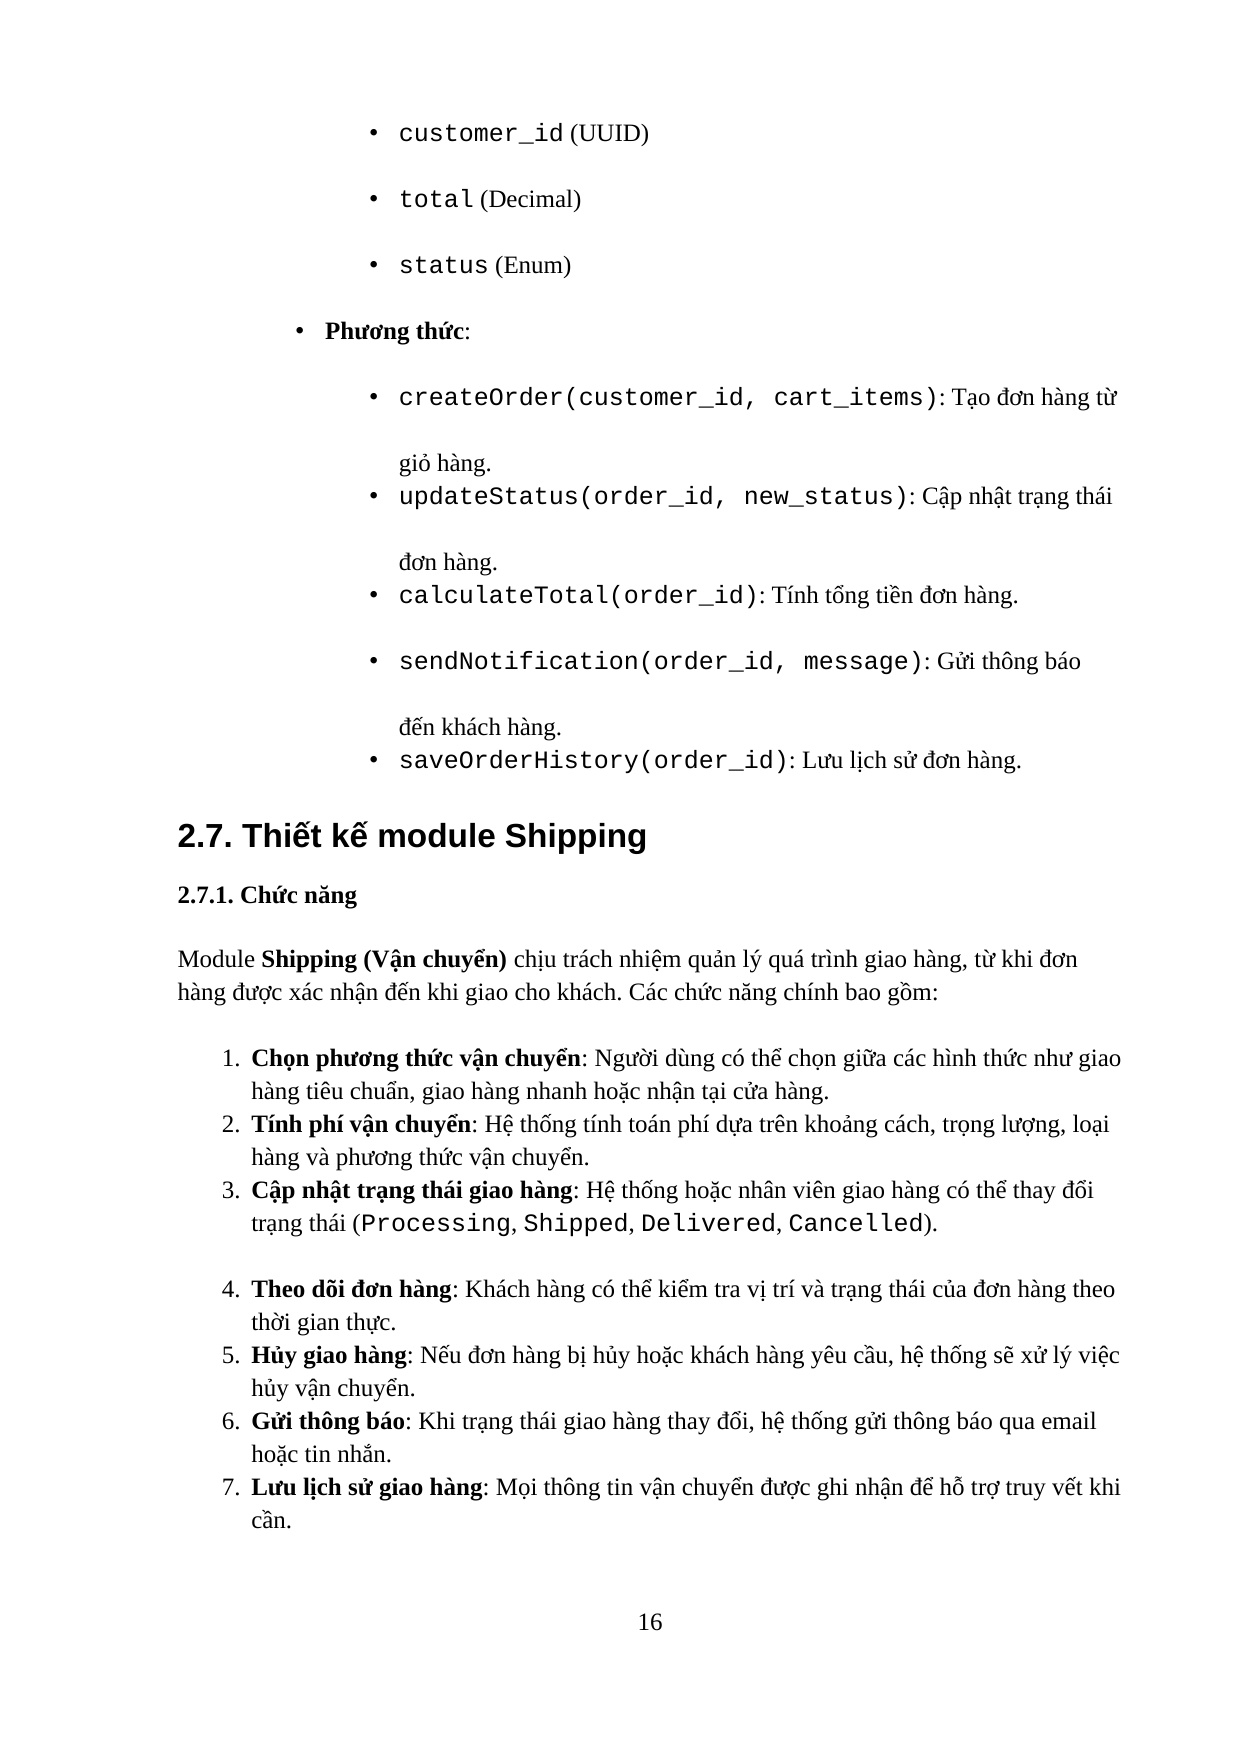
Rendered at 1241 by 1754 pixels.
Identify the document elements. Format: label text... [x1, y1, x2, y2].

list Chọn phương thức vận chuyển: Người dùng có thể chọn giữa các hình thức như giao hàng tiêu chuẩn, giao hàng nhanh hoặc nhận tại cửa hàng. [222, 1024, 1122, 1104]
subtitle 2.7. Thiết kế module Shipping [177, 816, 1122, 855]
list createOrder(customer_id, cart_items): Tạo đơn hàng từ giỏ hàng. [369, 364, 1122, 477]
list Theo dõi đơn hàng: Khách hàng có thể kiểm tra vị trí và trạng thái của đơn hàng theo thời gian thực. [222, 1243, 1122, 1336]
list Gửi thông báo: Khi trạng thái giao hàng thay đổi, hệ thống gửi thông báo qua email hoặc tin nhắn. [222, 1406, 1122, 1468]
list saveOrderHistory(order_id): Lưu lịch sử đơn hàng. [369, 746, 1122, 776]
subtitle 2.7.1. Chức năng [177, 880, 1122, 908]
text Module Shipping (Vận chuyển) chịu trách nhiệm quản lý quá trình giao hàng, từ khi đơn hàng được xác nhận đến khi giao cho khách. Các chức năng chính bao gồm: [177, 921, 1122, 1005]
list customer_id (UUID) [369, 118, 1122, 149]
list status (Enum) [369, 219, 1122, 281]
list calculateTotal(order_id): Tính tổng tiền đơn hàng. [369, 580, 1122, 611]
list updateStatus(order_id, new_status): Cập nhật trạng thái đơn hàng. [369, 481, 1122, 576]
list Cập nhật trạng thái giao hàng: Hệ thống hoặc nhân viên giao hàng có thể thay đổi trạng thái (Processing, Shipped, Delivered, Cancelled). [222, 1175, 1122, 1239]
list Lưu lịch sử giao hàng: Mọi thông tin vận chuyển được ghi nhận để hỗ trợ truy vết khi cần. [222, 1472, 1122, 1534]
list Hủy giao hàng: Nếu đơn hàng bị hủy hoặc khách hàng yêu cầu, hệ thống sẽ xử lý việc hủy vận chuyển. [222, 1340, 1122, 1402]
list sendNotification(order_id, message): Gửi thông báo đến khách hàng. [369, 616, 1122, 741]
list Phương thức: [295, 286, 1122, 345]
list Tính phí vận chuyển: Hệ thống tính toán phí dựa trên khoảng cách, trọng lượng, loại hàng và phương thức vận chuyển. [222, 1109, 1122, 1171]
list total (Decimal) [369, 153, 1122, 215]
